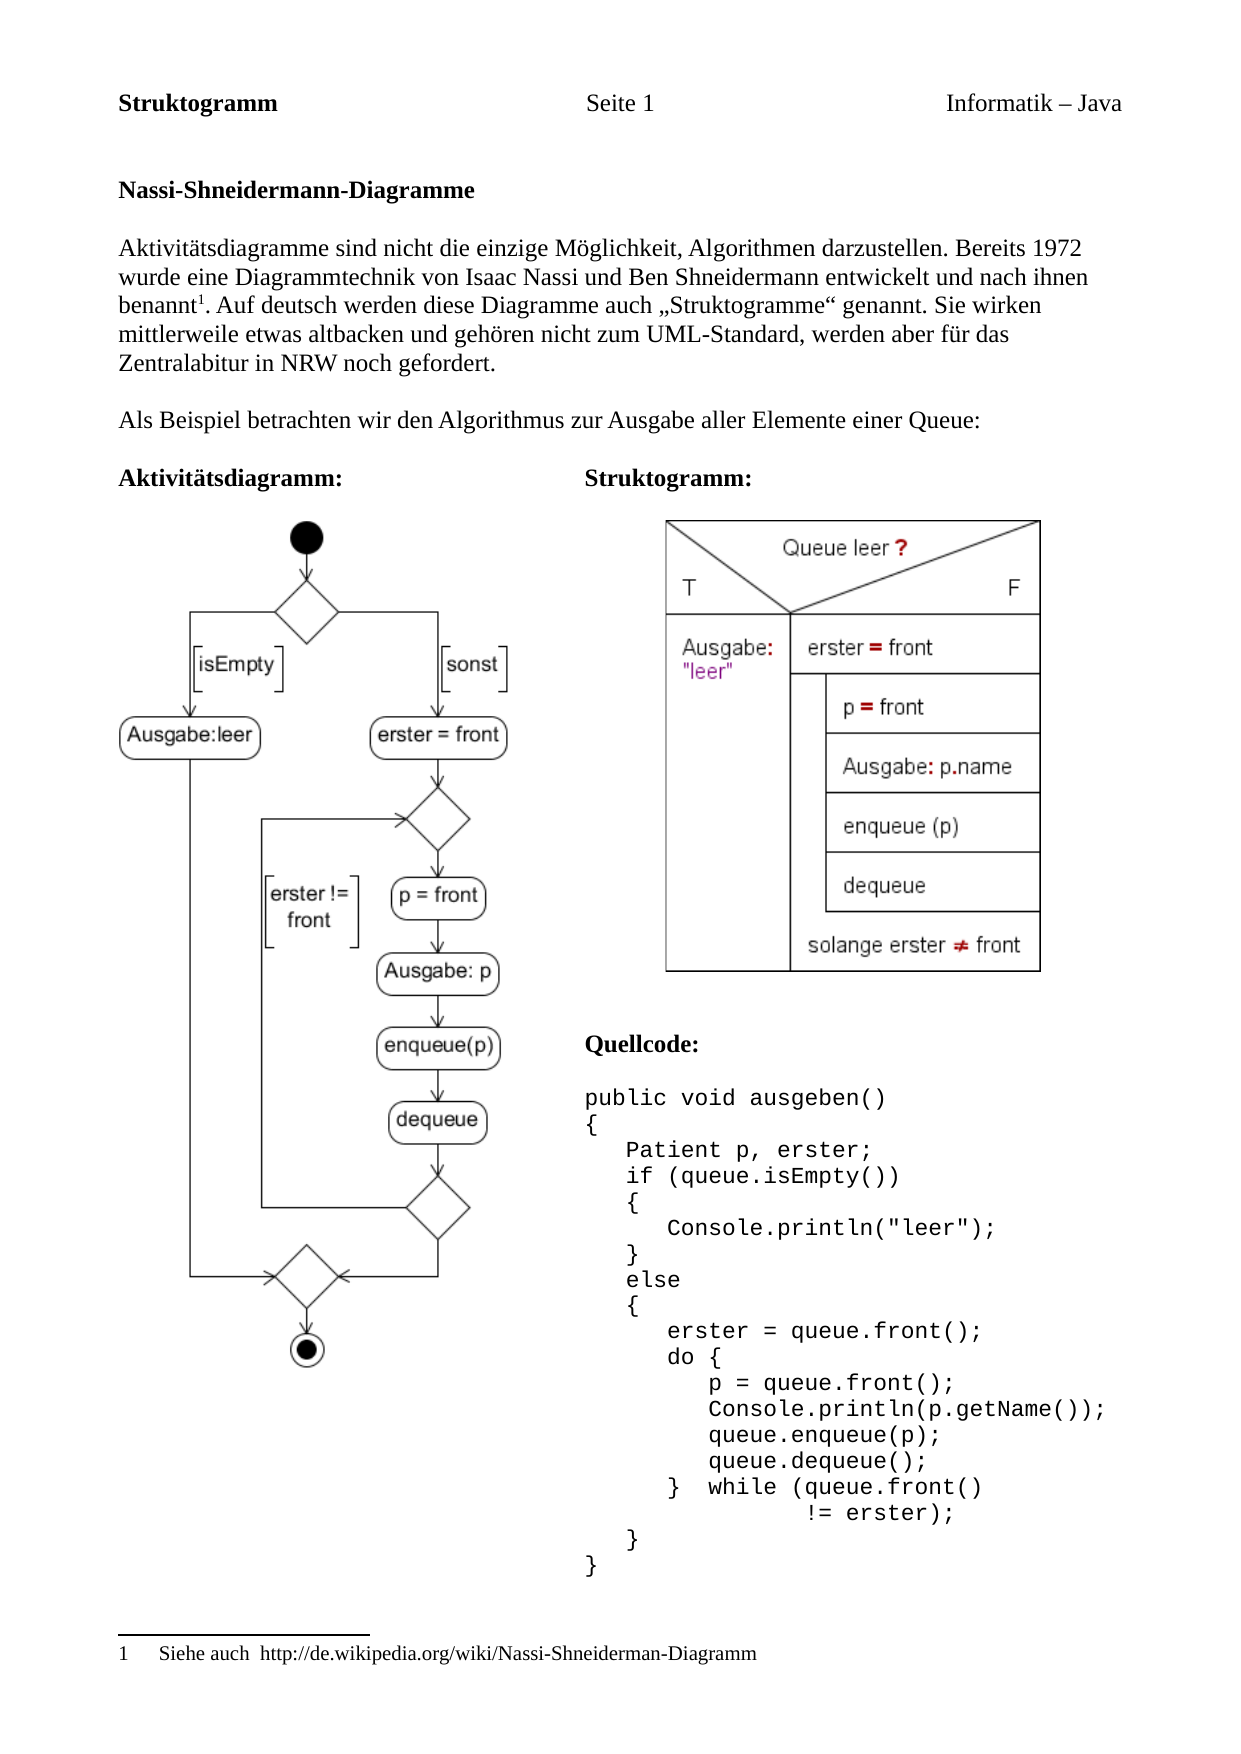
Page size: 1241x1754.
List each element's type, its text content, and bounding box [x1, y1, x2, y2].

picture [118, 520, 509, 1369]
table_header Aktivitätsdiagramm: [118, 463, 584, 1579]
text Aktivitätsdiagramme sind nicht die einzige Möglichkeit, Algorithmen darzustellen. Bereits 1972 wurde eine Diagrammtechnik von Isaac Nassi und Ben Shneidermann entwickelt und nach ihnen benannt. Auf deutsch werden diese Diagramme auch „Struktogramme“ genannt. Sie wirken mittlerweile etwas altbacken und gehören nicht zum UML-Standard, werden aber für das Zentralabitur in NRW noch gefordert. [118, 233, 1122, 377]
text Siehe auch http://de.wikipedia.org/wiki/Nassi-Shneiderman-Diagramm [118, 1641, 1122, 1665]
text Nassi-Shneidermann-Diagramme [118, 176, 1122, 204]
picture [665, 520, 1041, 972]
table_header Struktogramm: Quellcode: public void ausgeben() { Patient p, erster; if (queue.isEmpty()) { Console.println("leer"); } else { erster = queue.front(); do { p = queue.front(); Console.println(p.getName()); queue.enqueue(p); queue.dequeue(); } while (queue.front() != erster); } } [584, 463, 1122, 1579]
text Als Beispiel betrachten wir den Algorithmus zur Ausgabe aller Elemente einer Queue: [118, 406, 1122, 434]
